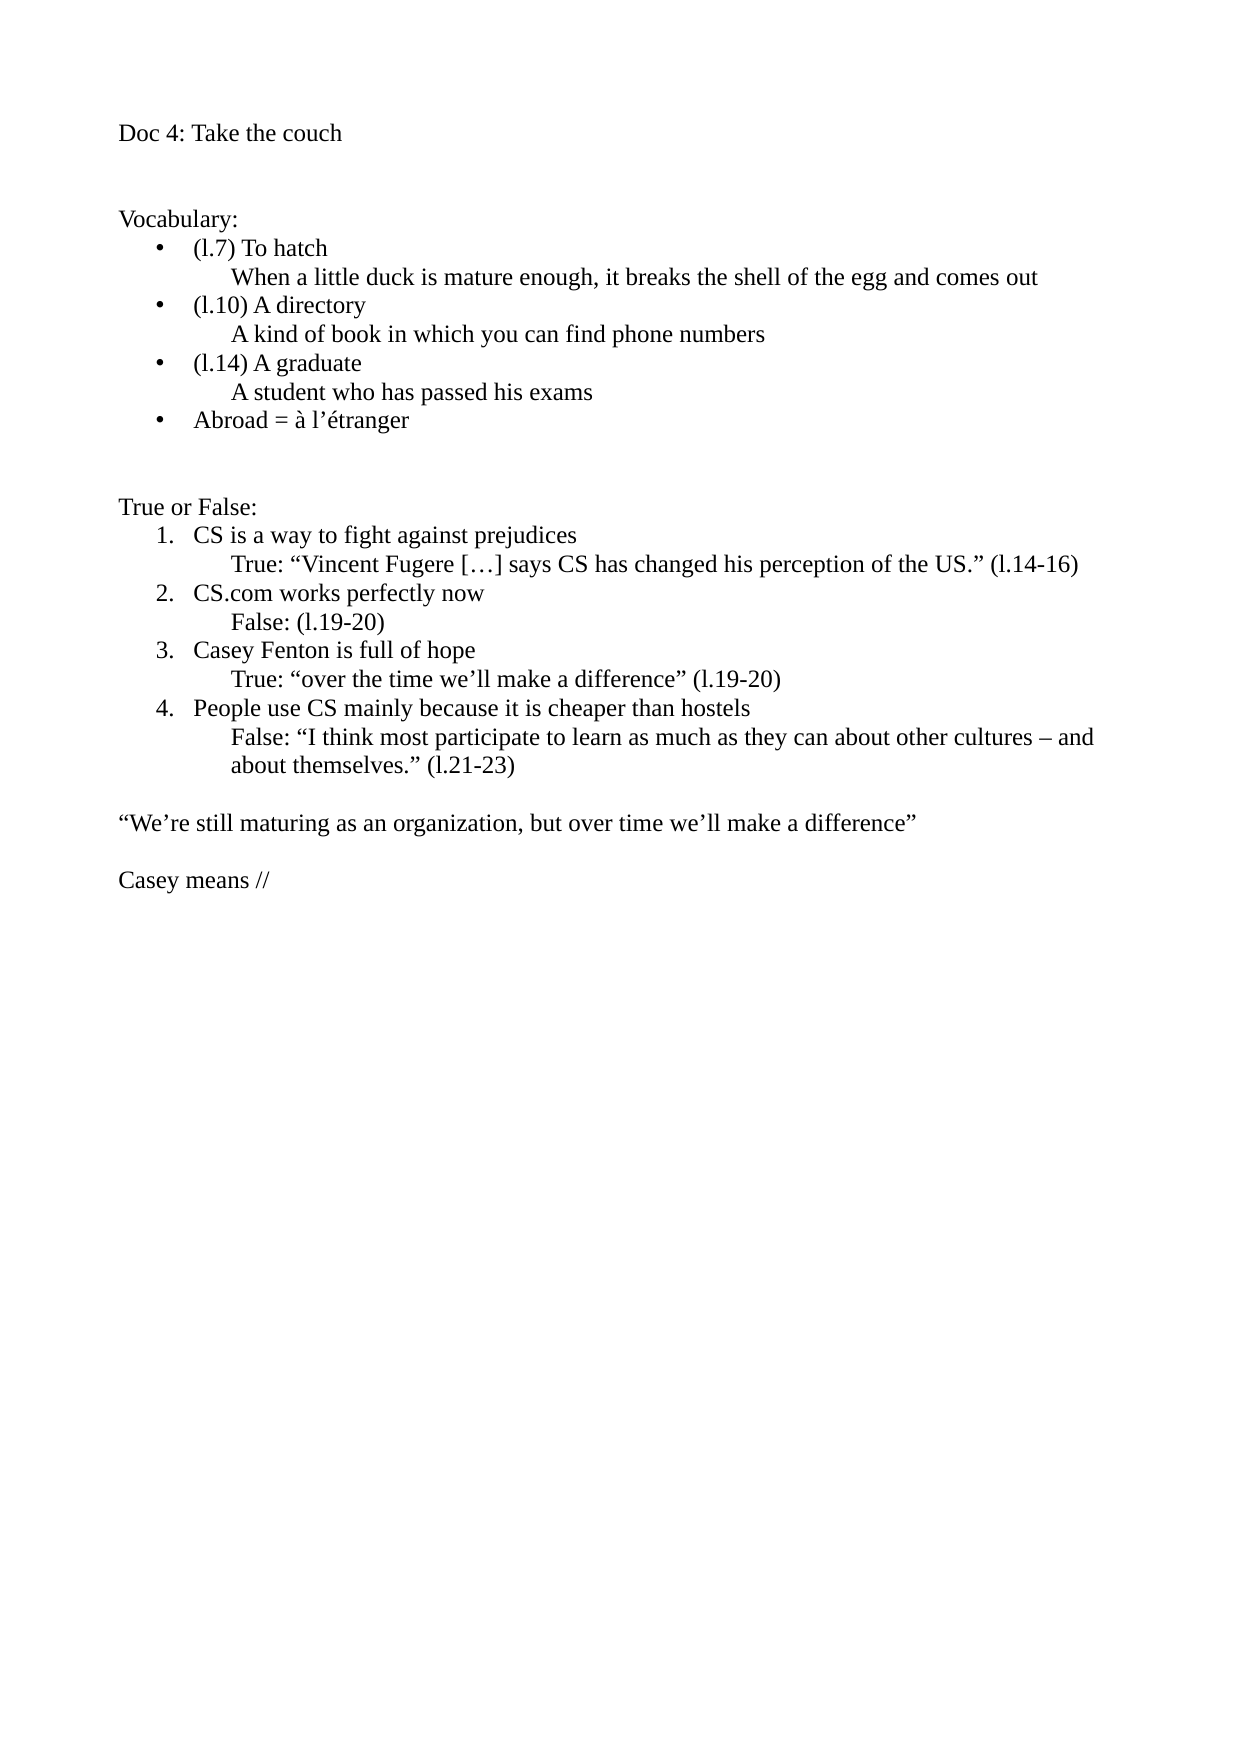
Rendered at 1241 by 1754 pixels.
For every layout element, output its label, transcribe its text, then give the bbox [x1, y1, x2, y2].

list CS.com works perfectly now [156, 578, 1122, 607]
list (l.14) A graduate [156, 348, 1122, 377]
text Vocabulary: [118, 204, 1122, 233]
list True: “over the time we’ll make a difference” (l.19-20) [193, 664, 1122, 693]
list False: (l.19-20) [193, 607, 1122, 636]
list A student who has passed his exams [193, 377, 1122, 406]
text Casey means // [118, 866, 1122, 894]
list When a little duck is mature enough, it breaks the shell of the egg and comes out [193, 262, 1122, 291]
list (l.10) A directory [156, 291, 1122, 319]
list A kind of book in which you can find phone numbers [193, 319, 1122, 348]
list Casey Fenton is full of hope [156, 636, 1122, 664]
list Abroad = à l’étranger [156, 406, 1122, 434]
list People use CS mainly because it is cheaper than hostels [156, 693, 1122, 722]
list (l.7) To hatch [156, 233, 1122, 262]
text “We’re still maturing as an organization, but over time we’ll make a difference” [118, 808, 1122, 837]
text True or False: [118, 492, 1122, 521]
text Doc 4: Take the couch [118, 118, 1122, 147]
list False: “I think most participate to learn as much as they can about other cultures – and about themselves.” (l.21-23) [193, 722, 1122, 779]
list CS is a way to fight against prejudices [156, 521, 1122, 549]
list True: “Vincent Fugere […] says CS has changed his perception of the US.” (l.14-16) [193, 549, 1122, 578]
